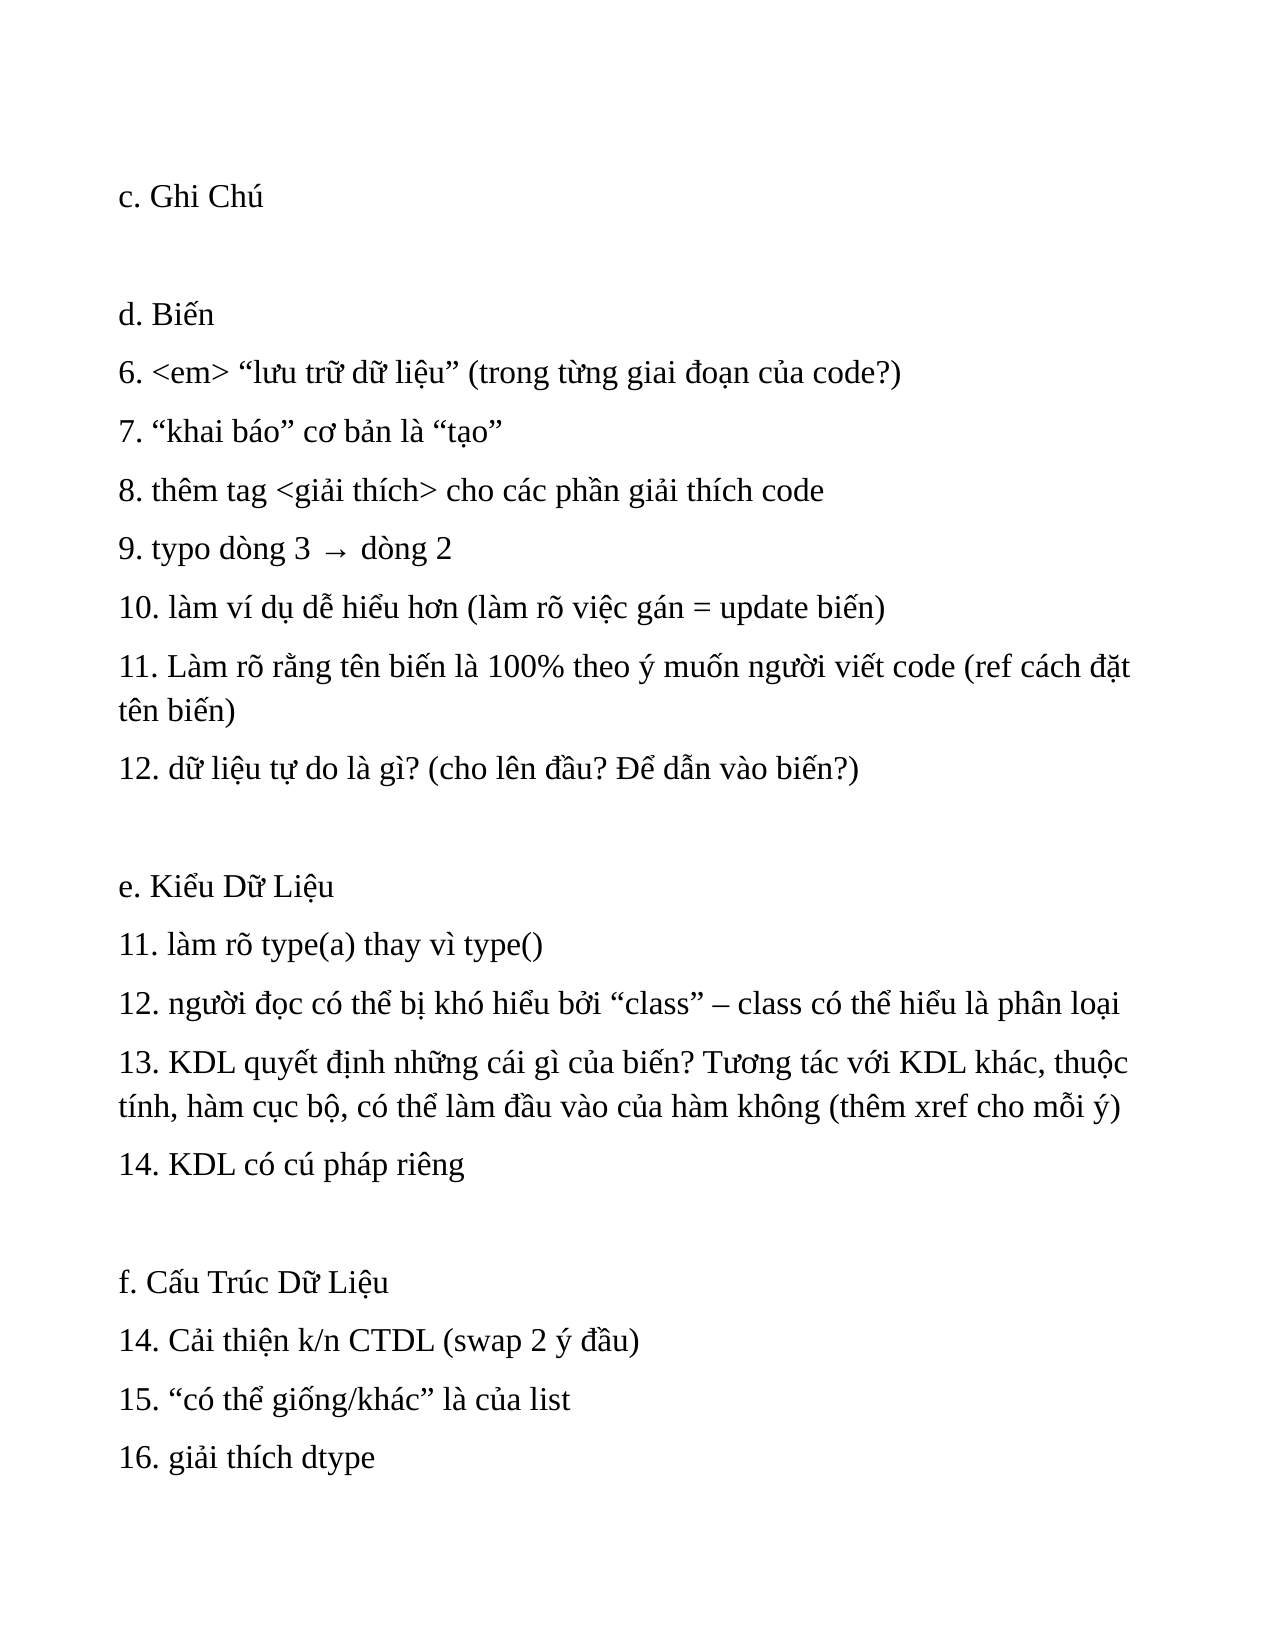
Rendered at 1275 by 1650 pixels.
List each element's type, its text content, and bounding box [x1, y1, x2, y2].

text 13. KDL quyết định những cái gì của biến? Tương tác với KDL khác, thuộc tính, hàm cục bộ, có thể làm đầu vào của hàm không (thêm xref cho mỗi ý) [118, 1042, 1157, 1124]
text 6. <em> “lưu trữ dữ liệu” (trong từng giai đoạn của code?) [118, 353, 1157, 391]
text e. Kiểu Dữ Liệu [118, 866, 1157, 904]
text 7. “khai báo” cơ bản là “tạo” [118, 411, 1157, 450]
text 12. dữ liệu tự do là gì? (cho lên đầu? Để dẫn vào biến?) [118, 749, 1157, 787]
text 10. làm ví dụ dễ hiểu hơn (làm rõ việc gán = update biến) [118, 587, 1157, 626]
text c. Ghi Chú [118, 177, 1157, 215]
text 14. Cải thiện k/n CTDL (swap 2 ý đầu) [118, 1321, 1157, 1359]
text 15. “có thể giống/khác” là của list [118, 1379, 1157, 1417]
text d. Biến [118, 294, 1157, 332]
text 11. Làm rõ rằng tên biến là 100% theo ý muốn người viết code (ref cách đặt tên biến) [118, 646, 1157, 728]
text 11. làm rõ type(a) thay vì type() [118, 924, 1157, 963]
text 14. KDL có cú pháp riêng [118, 1144, 1157, 1183]
text 9. typo dòng 3 → dòng 2 [118, 529, 1157, 567]
text 8. thêm tag <giải thích> cho các phần giải thích code [118, 470, 1157, 508]
text 12. người đọc có thể bị khó hiểu bởi “class” – class có thể hiểu là phân loại [118, 983, 1157, 1022]
text f. Cấu Trúc Dữ Liệu [118, 1262, 1157, 1300]
text 16. giải thích dtype [118, 1438, 1157, 1476]
